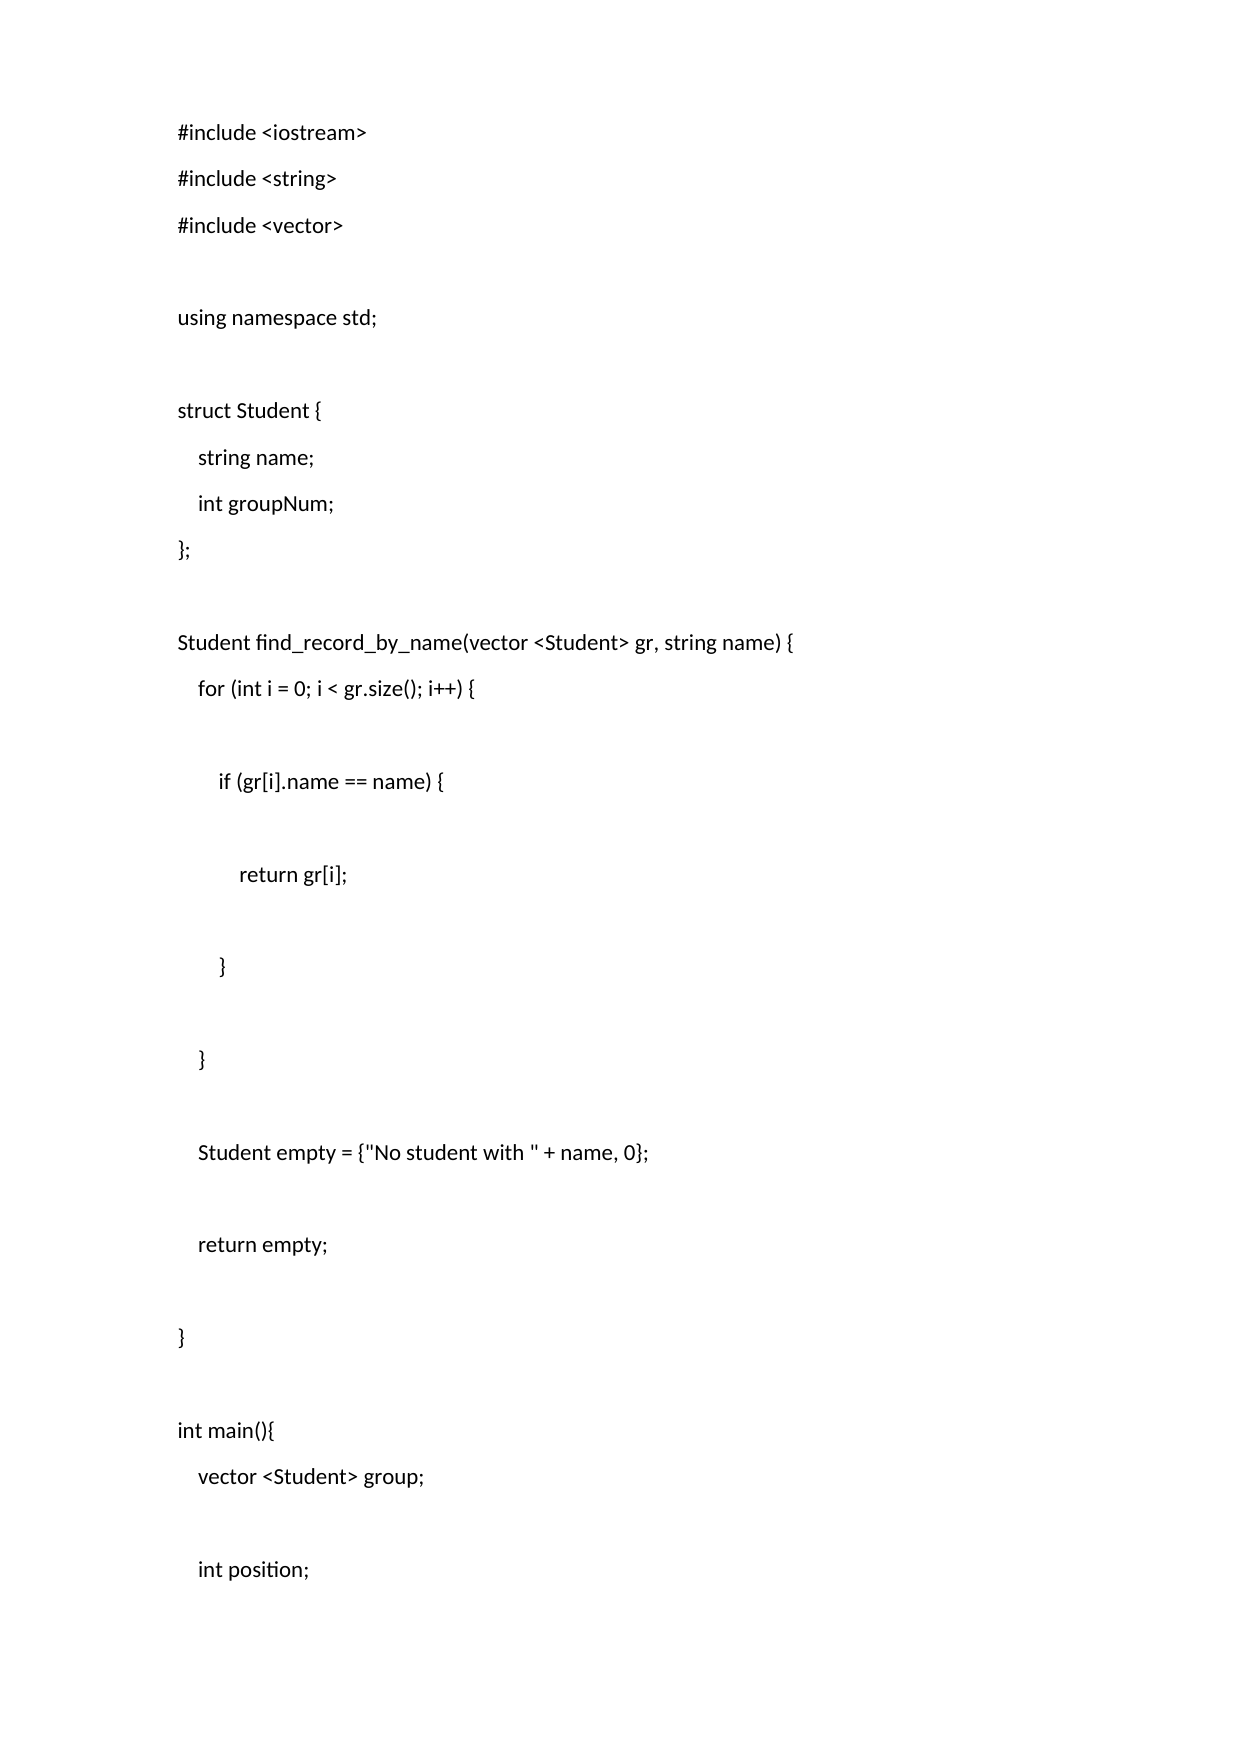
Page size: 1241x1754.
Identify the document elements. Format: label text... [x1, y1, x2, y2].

text #include <vector> [177, 211, 1152, 239]
text } [177, 1323, 1152, 1351]
text #include <iostream> [177, 118, 1152, 146]
text string name; [177, 443, 1152, 471]
text struct Student { [177, 396, 1152, 424]
text } [177, 952, 1152, 981]
text Student empty = {"No student with " + name, 0}; [177, 1138, 1152, 1166]
text vector <Student> group; [177, 1462, 1152, 1490]
text if (gr[i].name == name) { [177, 767, 1152, 795]
text }; [177, 535, 1152, 563]
text return gr[i]; [177, 860, 1152, 888]
text int groupNum; [177, 489, 1152, 517]
text } [177, 1045, 1152, 1073]
text using namespace std; [177, 303, 1152, 332]
text return empty; [177, 1231, 1152, 1259]
text #include <string> [177, 164, 1152, 192]
text int position; [177, 1555, 1152, 1583]
text int main(){ [177, 1416, 1152, 1444]
text Student find_record_by_name(vector <Student> gr, string name) { [177, 628, 1152, 656]
text for (int i = 0; i < gr.size(); i++) { [177, 674, 1152, 702]
